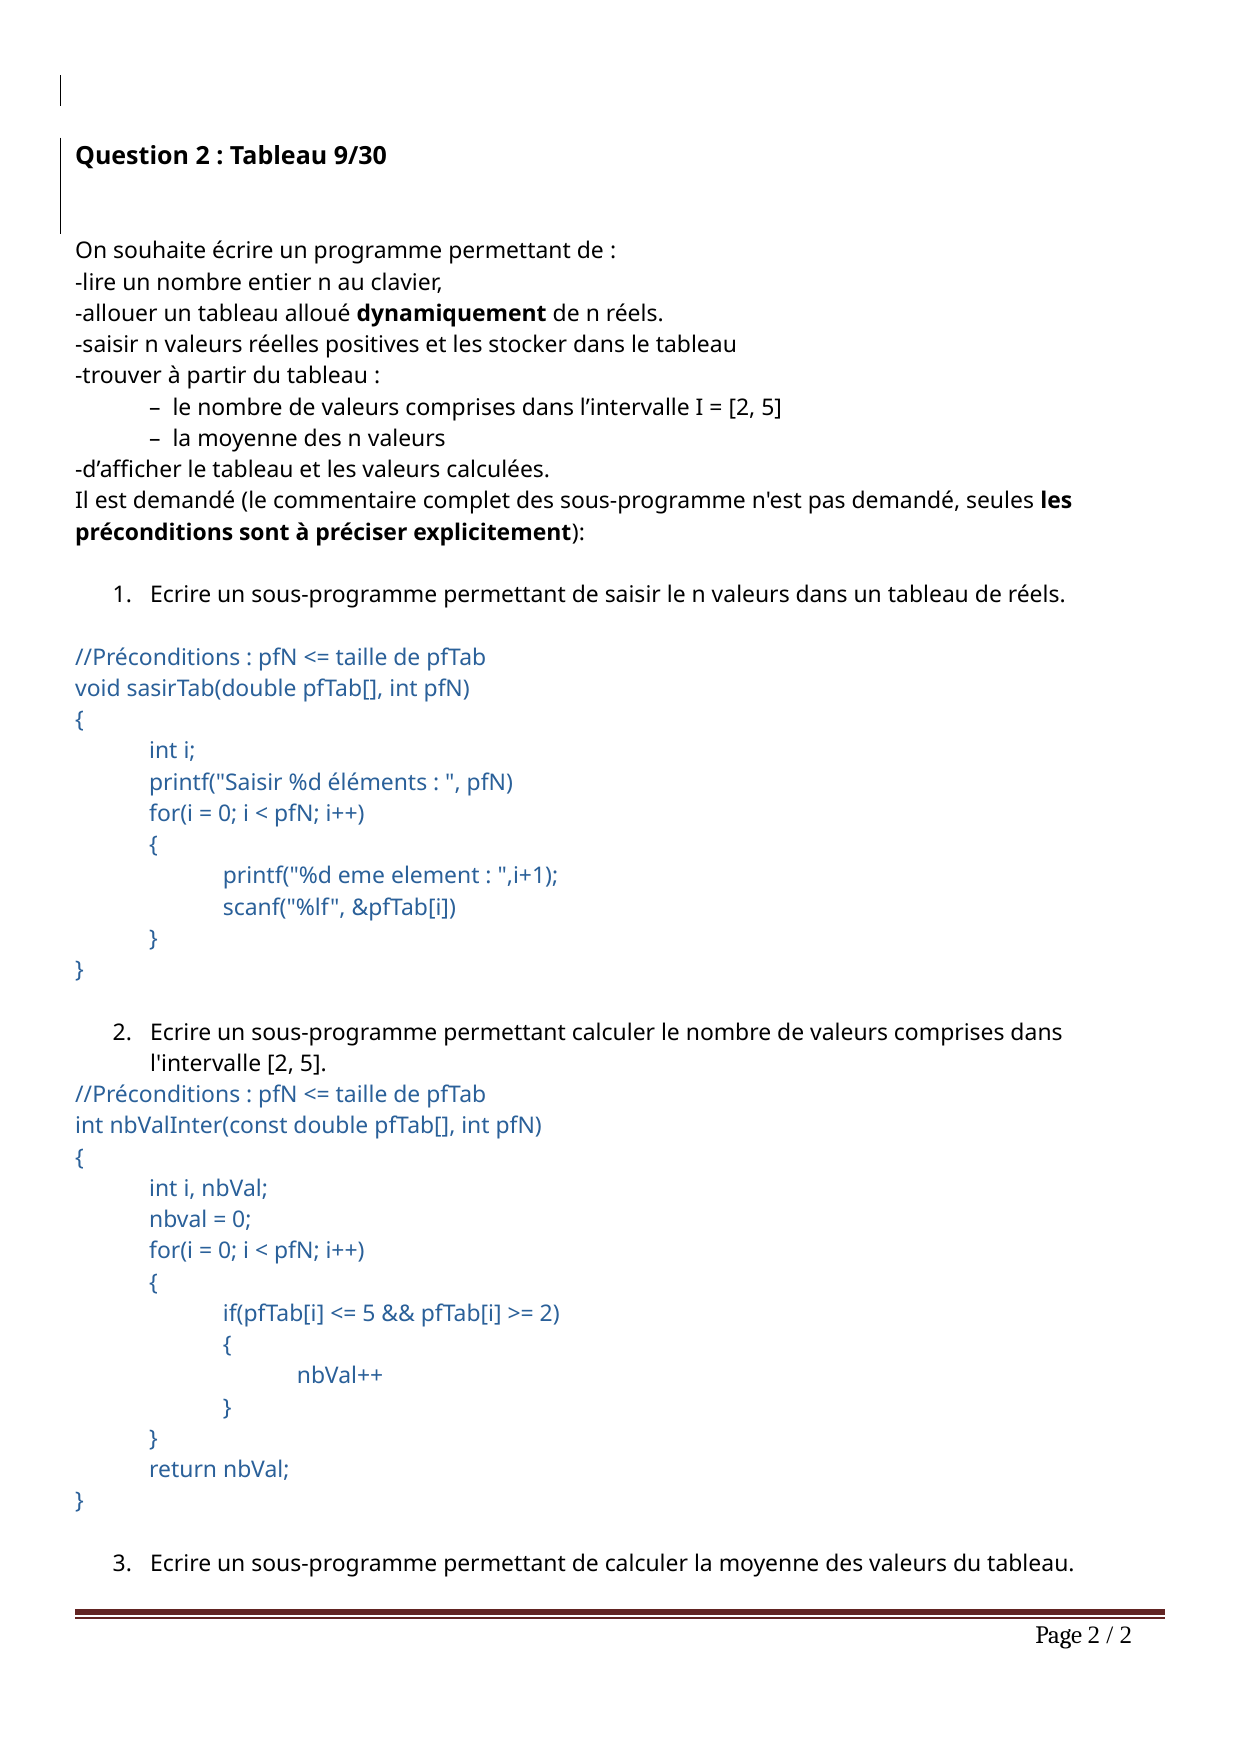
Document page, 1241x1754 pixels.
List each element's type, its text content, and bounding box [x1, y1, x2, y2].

text printf("Saisir %d éléments : ", pfN) [75, 766, 1165, 797]
text { [75, 1328, 1165, 1359]
text – la moyenne des n valeurs [149, 422, 1165, 453]
text } [75, 1422, 1165, 1453]
text for(i = 0; i < pfN; i++) [75, 797, 1165, 828]
text { [75, 1141, 1165, 1172]
text -saisir n valeurs réelles positives et les stocker dans le tableau [75, 328, 1165, 359]
text //Préconditions : pfN <= taille de pfTab [75, 641, 1165, 672]
text } [75, 953, 1165, 984]
text int nbValInter(const double pfTab[], int pfN) [75, 1109, 1165, 1141]
text return nbVal; [75, 1453, 1165, 1484]
subtitle Question 2 : Tableau 9/30 [75, 137, 1165, 172]
text int i; [75, 734, 1165, 766]
text int i, nbVal; [75, 1172, 1165, 1203]
text nbval = 0; [75, 1203, 1165, 1234]
text – le nombre de valeurs comprises dans l’intervalle I = [2, 5] [149, 391, 1165, 422]
text nbVal++ [75, 1359, 1165, 1391]
text -allouer un tableau alloué dynamiquement de n réels. [75, 297, 1165, 328]
text { [75, 828, 1165, 859]
text -d’afficher le tableau et les valeurs calculées. [75, 453, 1165, 484]
list Ecrire un sous-programme permettant calculer le nombre de valeurs comprises dans l'intervalle [2, 5]. [112, 1016, 1165, 1078]
text scanf("%lf", &pfTab[i]) [75, 891, 1165, 922]
text On souhaite écrire un programme permettant de : [75, 234, 1165, 266]
text -lire un nombre entier n au clavier, [75, 266, 1165, 297]
list Ecrire un sous-programme permettant de saisir le n valeurs dans un tableau de réels. [112, 578, 1165, 609]
text //Préconditions : pfN <= taille de pfTab [75, 1078, 1165, 1109]
text void sasirTab(double pfTab[], int pfN) [75, 672, 1165, 703]
text Il est demandé (le commentaire complet des sous-programme n'est pas demandé, seules les préconditions sont à préciser explicitement): [75, 484, 1165, 547]
text { [75, 1266, 1165, 1297]
text { [75, 703, 1165, 734]
text -trouver à partir du tableau : [75, 359, 1165, 391]
text } [75, 922, 1165, 953]
text for(i = 0; i < pfN; i++) [75, 1234, 1165, 1266]
text } [75, 1391, 1165, 1422]
text } [75, 1484, 1165, 1516]
text if(pfTab[i] <= 5 && pfTab[i] >= 2) [75, 1297, 1165, 1328]
list Ecrire un sous-programme permettant de calculer la moyenne des valeurs du tableau. [112, 1547, 1165, 1578]
text printf("%d eme element : ",i+1); [75, 859, 1165, 891]
